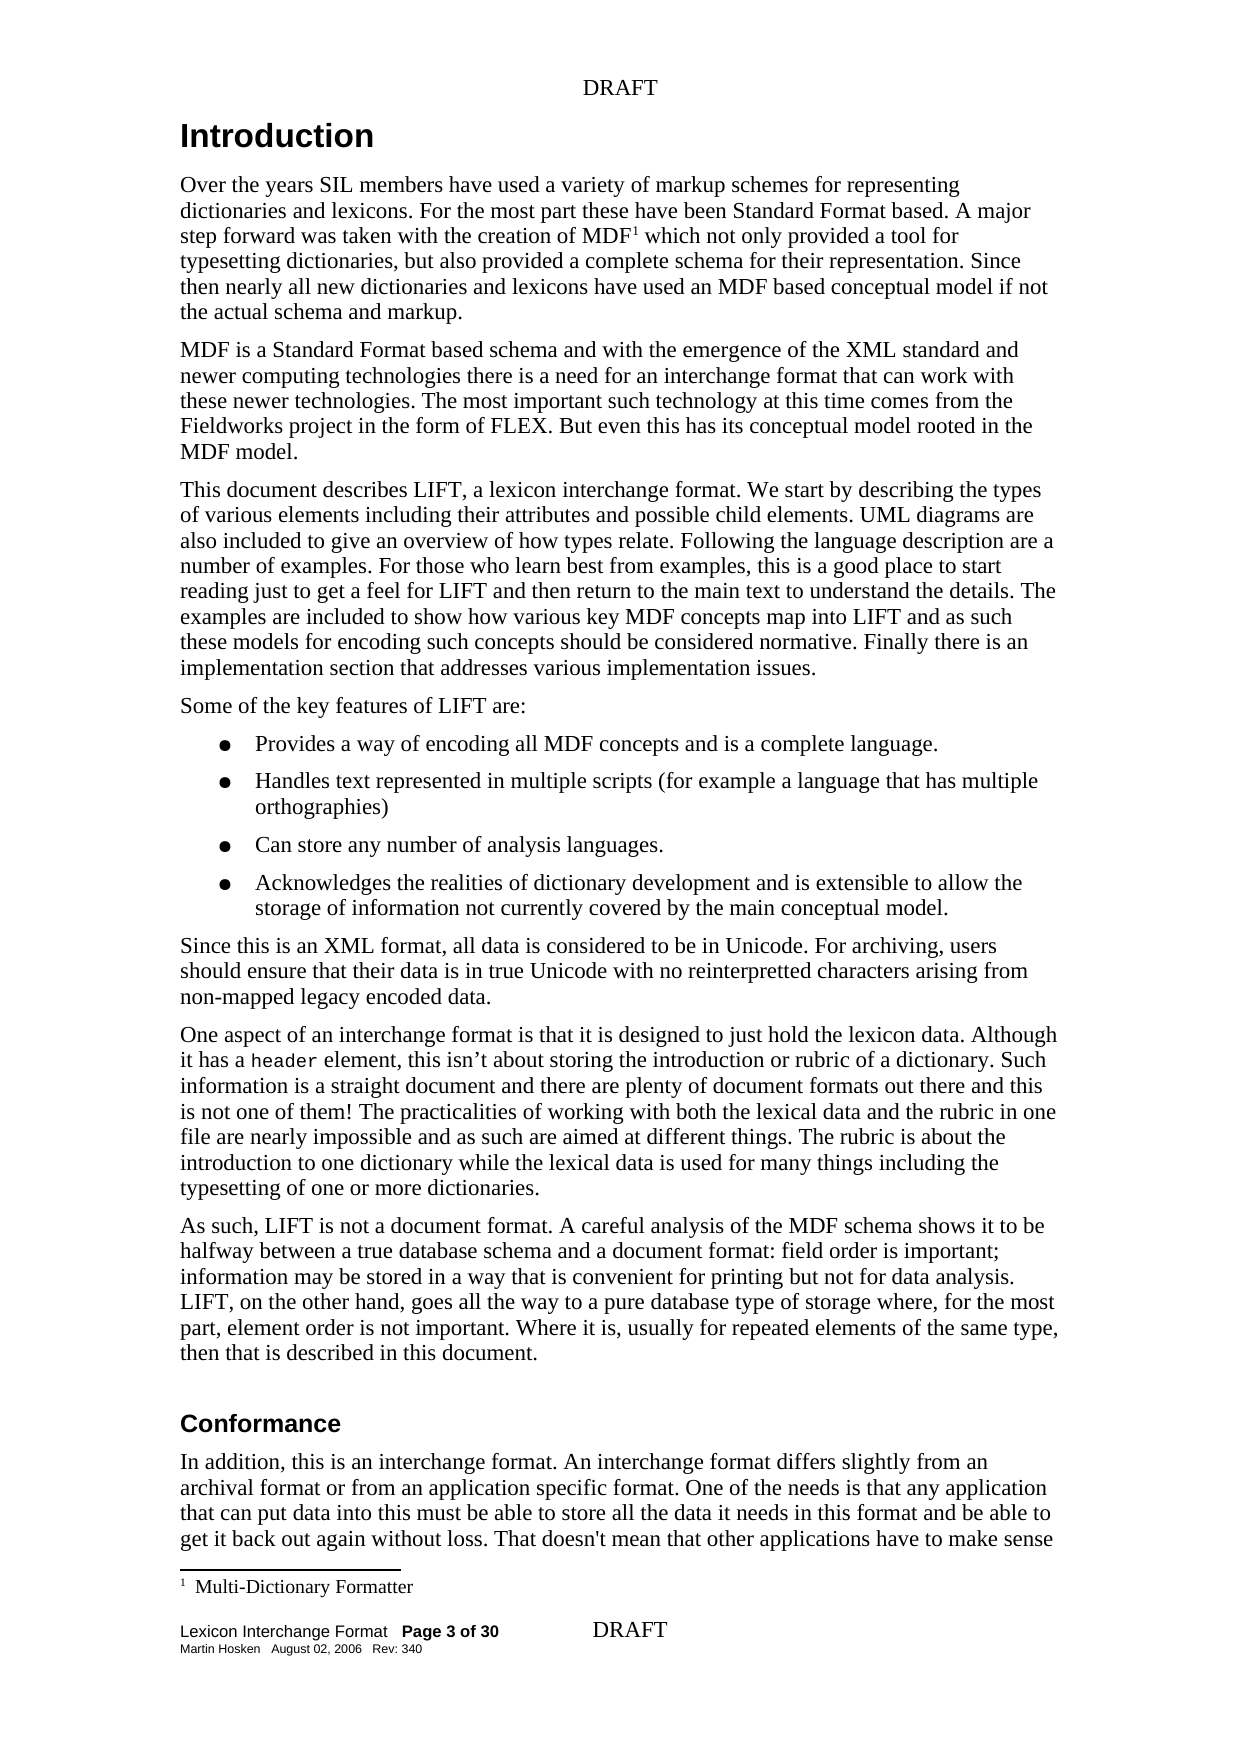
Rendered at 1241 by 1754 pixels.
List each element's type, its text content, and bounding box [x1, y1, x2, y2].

subtitle Conformance [180, 1409, 1061, 1437]
text In addition, this is an interchange format. An interchange format differs slightly from an archival format or from an application specific format. One of the needs is that any application that can put data into this must be able to store all the data it needs in this format and be able to get it back out again without loss. That doesn't mean that other applications have to make sense [180, 1449, 1061, 1551]
list Acknowledges the realities of dictionary development and is extensible to allow the storage of information not currently covered by the main conceptual model. [217, 870, 1061, 921]
text Some of the key features of LIFT are: [180, 693, 1061, 718]
text As such, LIFT is not a document format. A careful analysis of the MDF schema shows it to be halfway between a true database schema and a document format: field order is important; information may be stored in a way that is convenient for printing but not for data analysis. LIFT, on the other hand, goes all the way to a pure database type of storage where, for the most part, element order is not important. Where it is, usually for repeated elements of the same type, then that is described in this document. [180, 1213, 1061, 1365]
list Handles text represented in multiple scripts (for example a language that has multiple orthographies) [217, 768, 1061, 819]
text One aspect of an interchange format is that it is designed to just hold the lexicon data. Although it has a header element, this isn’t about storing the introduction or rubric of a dictionary. Such information is a straight document and there are plenty of document formats out there and this is not one of them! The practicalities of working with both the lexical data and the rubric in one file are nearly impossible and as such are aimed at different things. The rubric is about the introduction to one dictionary while the lexical data is used for many things including the typesetting of one or more dictionaries. [180, 1022, 1061, 1200]
text This document describes LIFT, a lexicon interchange format. We start by describing the types of various elements including their attributes and possible child elements. UML diagrams are also included to give an overview of how types relate. Following the language description are a number of examples. For those who learn best from examples, this is a good place to start reading just to get a feel for LIFT and then return to the main text to understand the details. The examples are included to show how various key MDF concepts map into LIFT and as such these models for encoding such concepts should be considered normative. Finally there is an implementation section that addresses various implementation issues. [180, 477, 1061, 680]
text Since this is an XML format, all data is considered to be in Unicode. For archiving, users should ensure that their data is in true Unicode with no reinterpretted characters arising from non-mapped legacy encoded data. [180, 933, 1061, 1009]
list Can store any number of analysis languages. [217, 832, 1061, 857]
text MDF is a Standard Format based schema and with the emergence of the XML standard and newer computing technologies there is a need for an interchange format that can work with these newer technologies. The most important such technology at this time comes from the Fieldworks project in the form of FLEX. But even this has its conceptual model rooted in the MDF model. [180, 337, 1061, 464]
subtitle Introduction [180, 117, 1061, 154]
list Provides a way of encoding all MDF concepts and is a complete language. [217, 731, 1061, 756]
text Multi-Dictionary Formatter [180, 1576, 1061, 1598]
text Over the years SIL members have used a variety of markup schemes for representing dictionaries and lexicons. For the most part these have been Standard Format based. A major step forward was taken with the creation of MDF which not only provided a tool for typesetting dictionaries, but also provided a complete schema for their representation. Since then nearly all new dictionaries and lexicons have used an MDF based conceptual model if not the actual schema and markup. [180, 172, 1061, 325]
